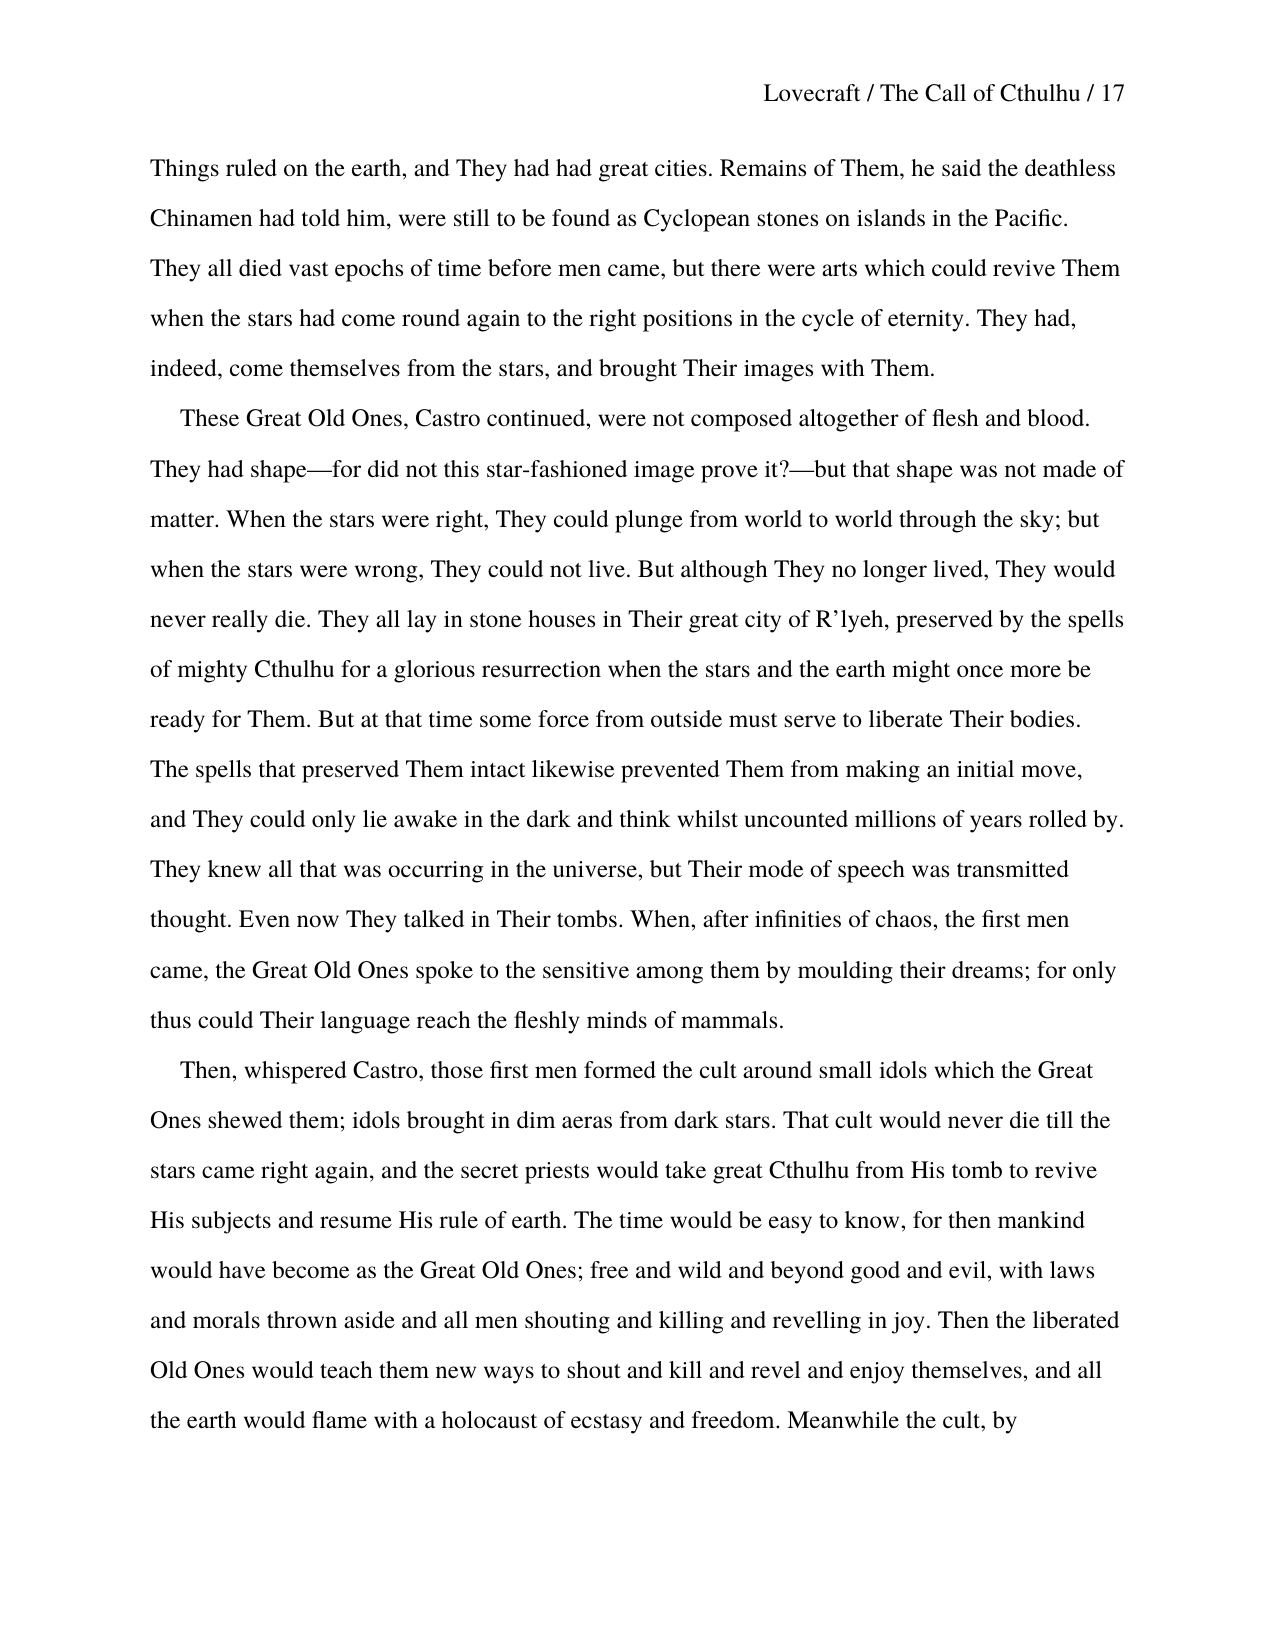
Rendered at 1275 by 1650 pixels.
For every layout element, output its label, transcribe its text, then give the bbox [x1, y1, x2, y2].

text These Great Old Ones, Castro continued, were not composed altogether of flesh and blood. They had shape—for did not this star-fashioned image prove it?—but that shape was not made of matter. When the stars were right, They could plunge from world to world through the sky; but when the stars were wrong, They could not live. But although They no longer lived, They would never really die. They all lay in stone houses in Their great city of R’lyeh, preserved by the spells of mighty Cthulhu for a glorious resurrection when the stars and the earth might once more be ready for Them. But at that time some force from outside must serve to liberate Their bodies. The spells that preserved Them intact likewise prevented Them from making an initial move, and They could only lie awake in the dark and think whilst uncounted millions of years rolled by. They knew all that was occurring in the universe, but Their mode of speech was transmitted thought. Even now They talked in Their tombs. When, after infinities of chaos, the first men came, the Great Old Ones spoke to the sensitive among them by moulding their dreams; for only thus could Their language reach the fleshly minds of mammals. [150, 401, 1125, 1035]
text Things ruled on the earth, and They had had great cities. Remains of Them, he said the deathless Chinamen had told him, were still to be found as Cyclopean stones on islands in the Pacific. They all died vast epochs of time before men came, but there were arts which could revive Them when the stars had come round again to the right positions in the cycle of eternity. They had, indeed, come themselves from the stars, and brought Their images with Them. [150, 150, 1125, 384]
text Then, whispered Castro, those first men formed the cult around small idols which the Great Ones shewed them; idols brought in dim aeras from dark stars. That cult would never die till the stars came right again, and the secret priests would take great Cthulhu from His tomb to revive His subjects and resume His rule of earth. The time would be easy to know, for then mankind would have become as the Great Old Ones; free and wild and beyond good and evil, with laws and morals thrown aside and all men shouting and killing and revelling in joy. Then the liberated Old Ones would teach them new ways to shout and kill and revel and enjoy themselves, and all the earth would flame with a holocaust of ecstasy and freedom. Meanwhile the cult, by [150, 1052, 1125, 1436]
